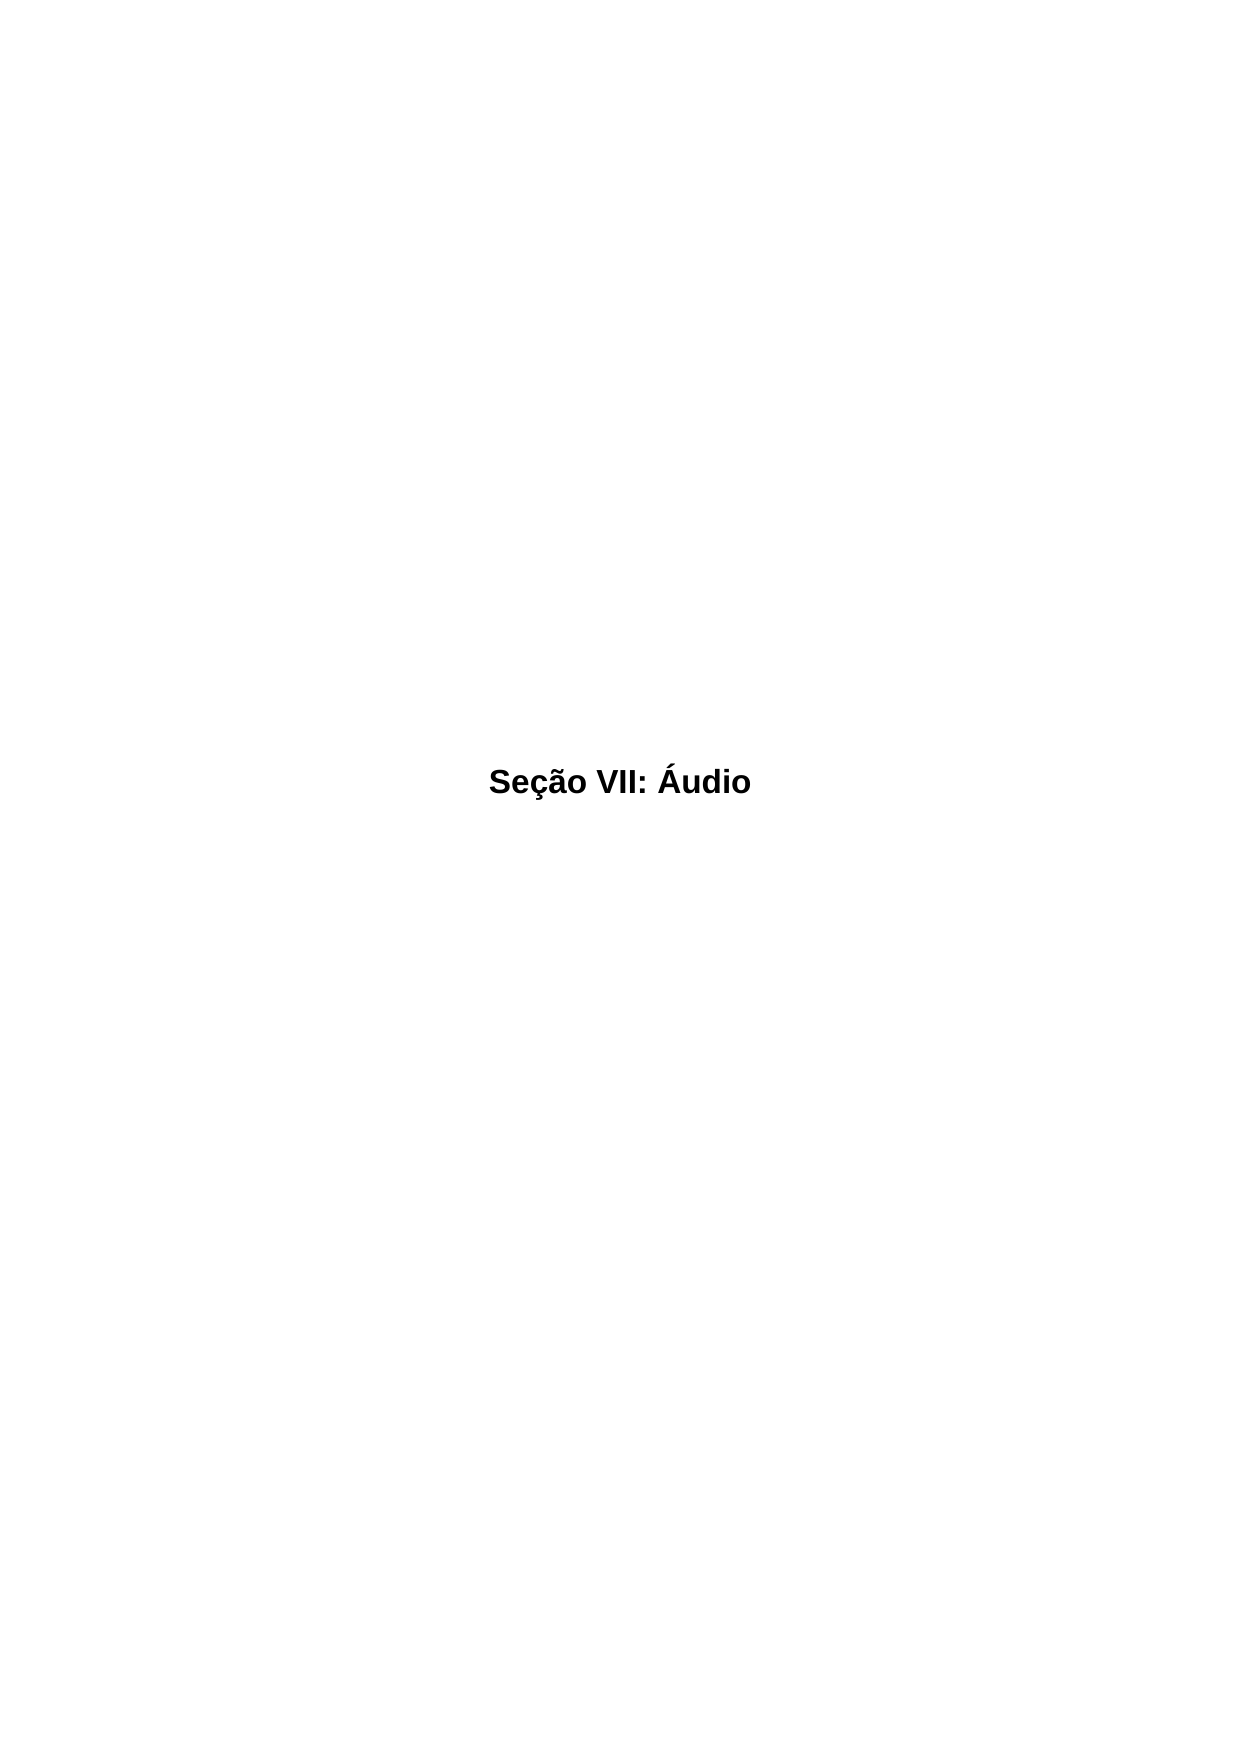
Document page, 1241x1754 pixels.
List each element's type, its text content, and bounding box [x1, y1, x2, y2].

subtitle Seção VII: Áudio [118, 762, 1122, 800]
